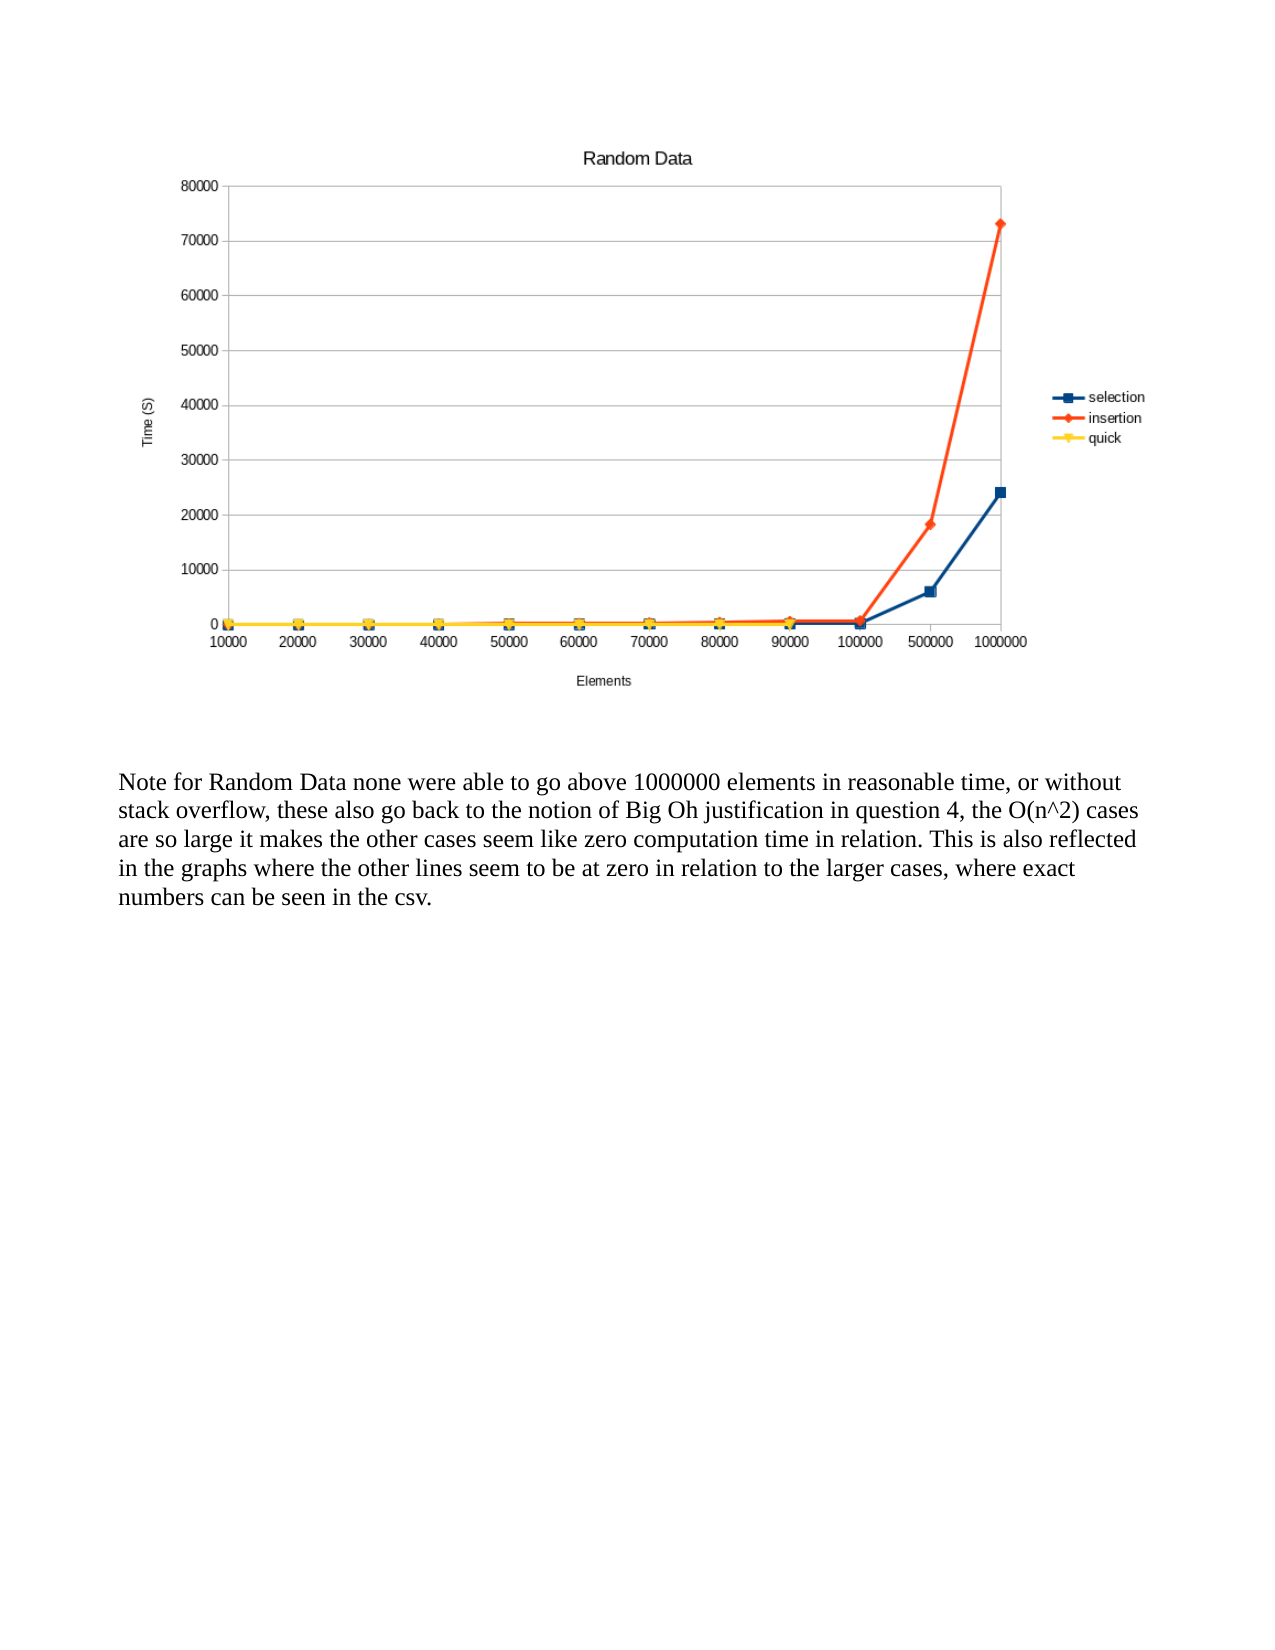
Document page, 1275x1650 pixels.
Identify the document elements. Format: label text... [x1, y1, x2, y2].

picture [118, 125, 1157, 710]
text Note for Random Data none were able to go above 1000000 elements in reasonable time, or without stack overflow, these also go back to the notion of Big Oh justification in question 4, the O(n^2) cases are so large it makes the other cases seem like zero computation time in relation. This is also reflected in the graphs where the other lines seem to be at zero in relation to the larger cases, where exact numbers can be seen in the csv. [118, 767, 1157, 910]
